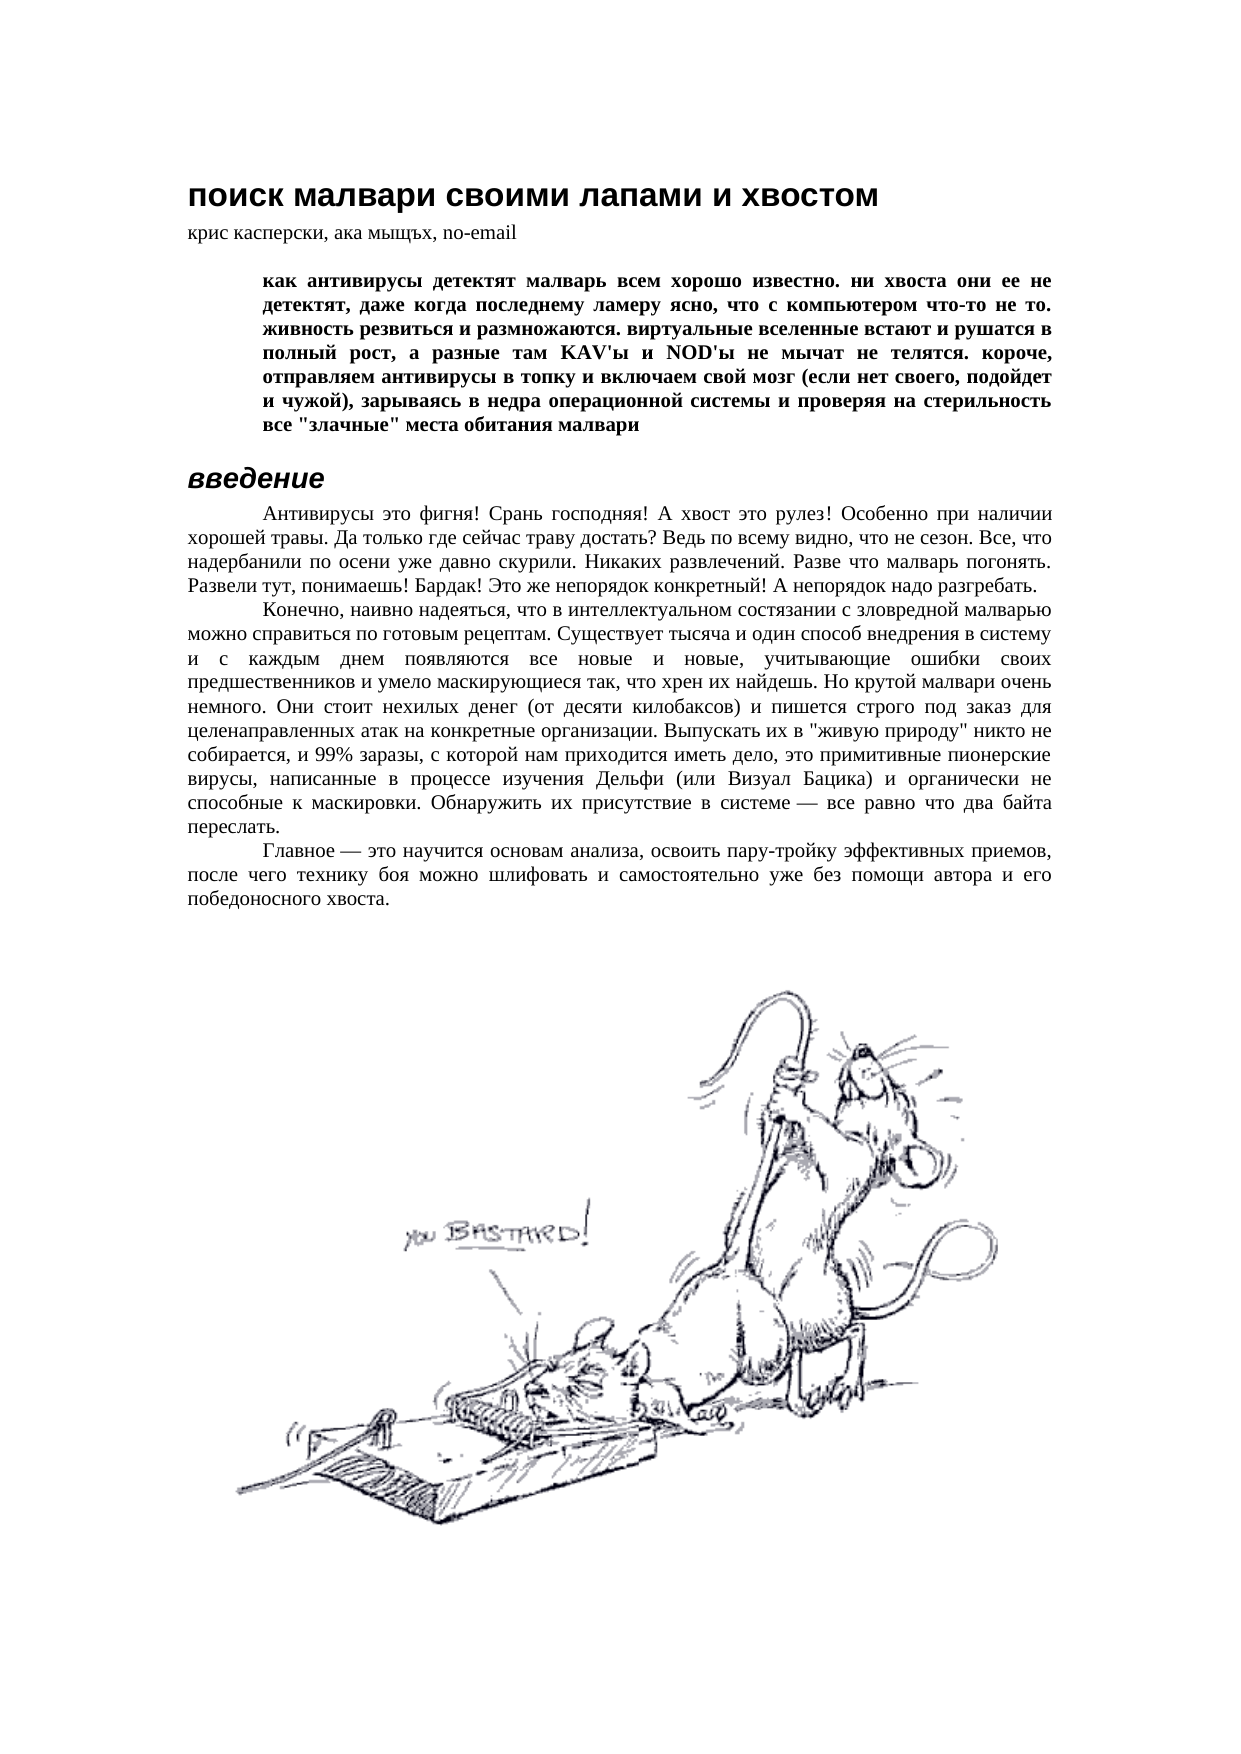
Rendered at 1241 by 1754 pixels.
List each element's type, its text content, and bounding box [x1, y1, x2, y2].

text Антивирусы это фигня! Срань господняя! А хвост это рулез! Особенно при наличии хорошей травы. Да только где сейчас траву достать? Ведь по всему видно, что не сезон. Все, что надербанили по осени уже давно скурили. Никаких развлечений. Разве что малварь погонять. Развели тут, понимаешь! Бардак! Это же непорядок конкретный! А непорядок надо разгребать. [187, 501, 1053, 597]
subtitle введение [187, 461, 1053, 495]
text Конечно, наивно надеяться, что в интеллектуальном состязании с зловредной малварью можно справиться по готовым рецептам. Существует тысяча и один способ внедрения в систему и с каждым днем появляются все новые и новые, учитывающие ошибки своих предшественников и умело маскирующиеся так, что хрен их найдешь. Но крутой малвари очень немного. Они стоит нехилых денег (от десяти килобаксов) и пишется строго под заказ для целенаправленных атак на конкретные организации. Выпускать их в "живую природу" никто не собирается, и 99% заразы, с которой нам приходится иметь дело, это примитивные пионерские вирусы, написанные в процессе изучения Дельфи (или Визуал Бацика) и органически не способные к маскировки. Обнаружить их присутствие в системе — все равно что два байта переслать. [187, 597, 1053, 838]
text Главное — это научится основам анализа, освоить пару-тройку эффективных приемов, после чего технику боя можно шлифовать и самостоятельно уже без помощи автора и его победоносного хвоста. [187, 838, 1053, 910]
subtitle поиск малвари своими лапами и хвостом [187, 175, 1053, 213]
text как антивирусы детектят малварь всем хорошо известно. ни хвоста они ее не детектят, даже когда последнему ламеру ясно, что с компьютером что-то не то. живность резвиться и размножаются. виртуальные вселенные встают и рушатся в полный рост, а разные там KAV'ы и NOD'ы не мычат не телятся. короче, отправляем антивирусы в топку и включаем свой мозг (если нет своего, подойдет и чужой), зарываясь в недра операционной системы и проверяя на стерильность все "злачные" места обитания малвари [262, 268, 1053, 436]
text крис касперски, ака мыщъх, no-email [187, 220, 1053, 244]
picture [187, 934, 1053, 1587]
